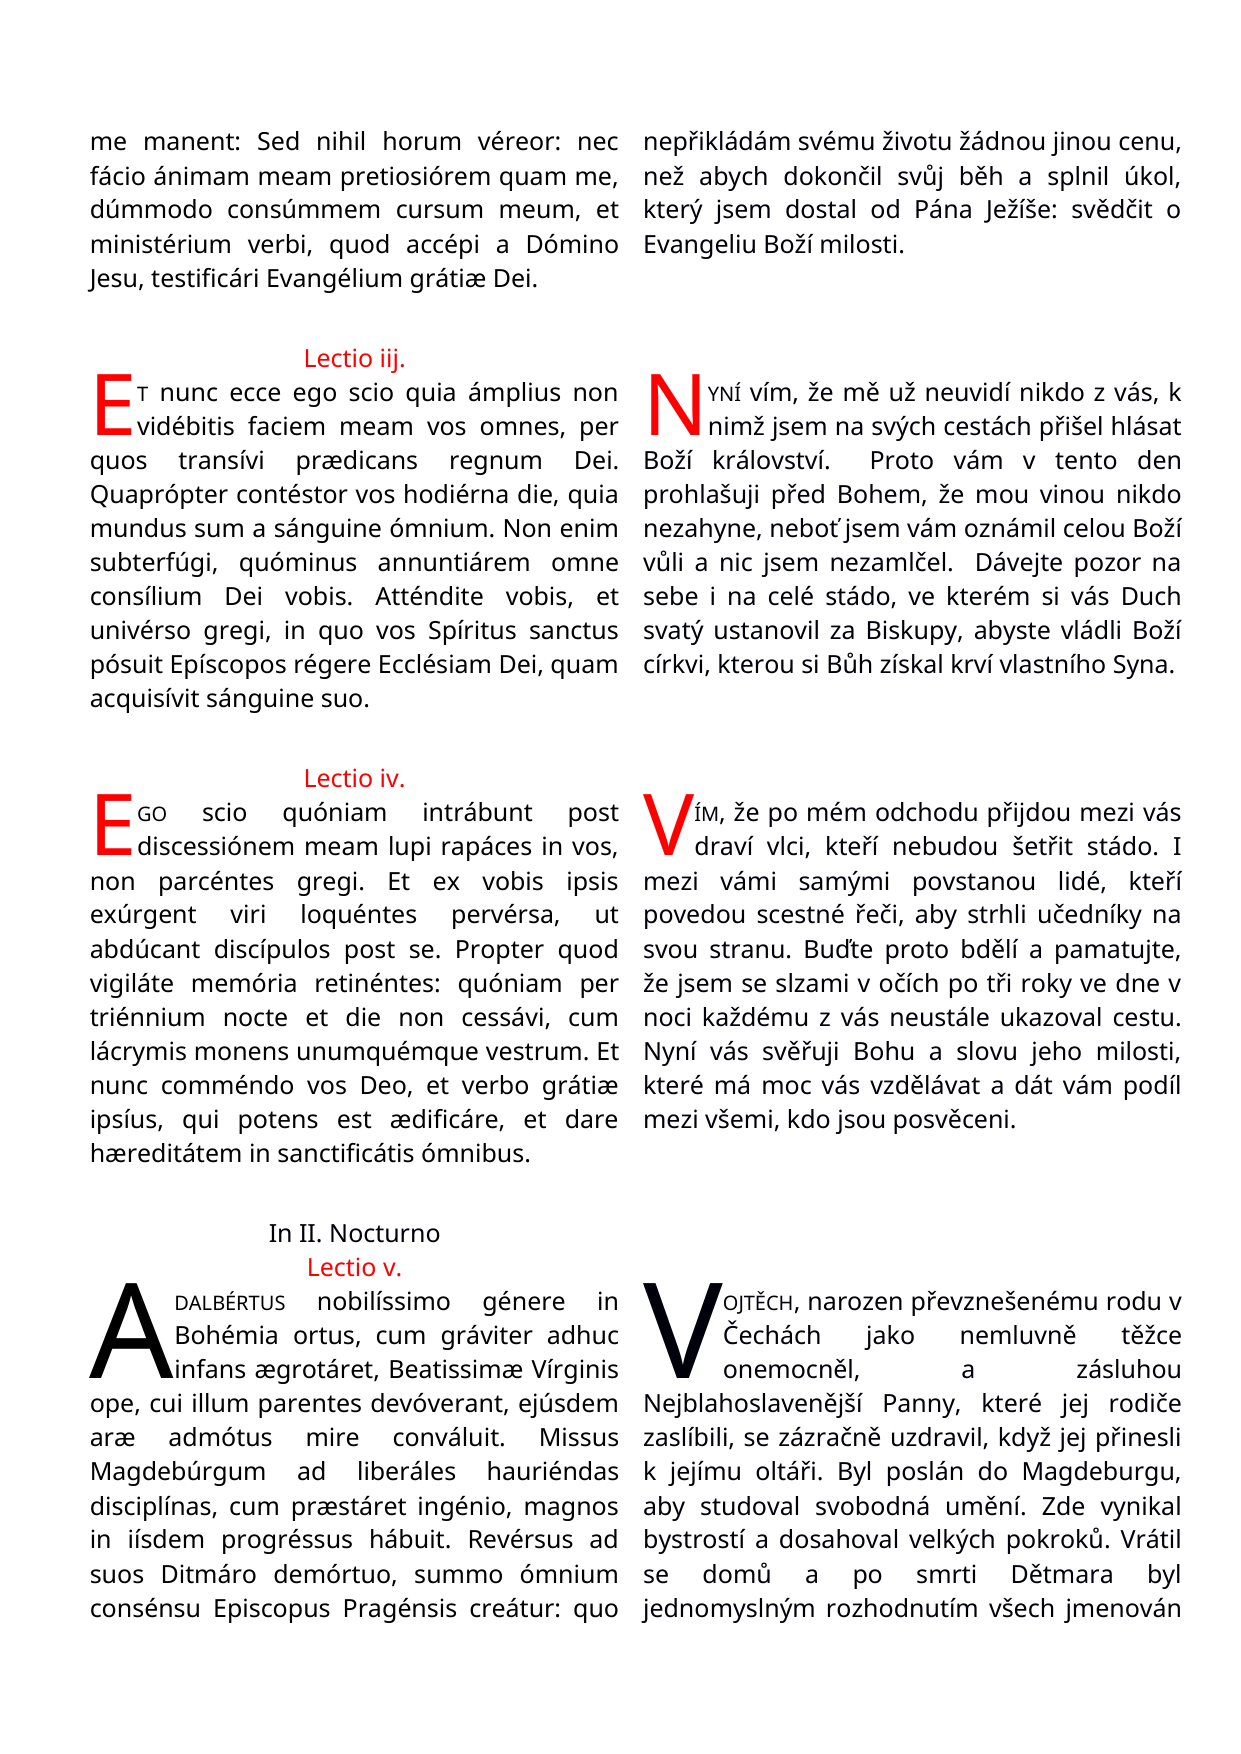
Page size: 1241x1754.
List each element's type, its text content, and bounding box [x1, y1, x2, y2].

table_cell nepřikládám svému životu žádnou jinou cenu, než abych dokončil svůj běh a splnil úkol, který jsem dostal od Pána Ježíše: svědčit o Evangeliu Boží milosti. [631, 118, 1194, 334]
table_cell Lectio iv. Ego scio quóniam intrábunt post discessiónem meam lupi rapáces in vos, non parcéntes gregi. Et ex vobis ipsis exúrgent viri loquéntes pervérsa, ut abdúcant discípulos post se. Propter quod vigiláte memória retinéntes: quóniam per triénnium nocte et die non cessávi, cum lácrymis monens unumquémque vestrum. Et nunc comméndo vos Deo, et verbo grátiæ ipsíus, qui potens est ædificáre, et dare hæreditátem in sanctificátis ómnibus. [78, 755, 631, 1210]
table_cell Vojtěch, narozen převznešenému rodu v Čechách jako nemluvně těžce onemocněl, a zásluhou Nejblahoslavenější Panny, které jej rodiče zaslíbili, se zázračně uzdravil, když jej přinesli k jejímu oltáři. Byl poslán do Magdeburgu, aby studoval svobodná umění. Zde vynikal bystrostí a dosahoval velkých pokroků. Vrátil se domů a po smrti Dětmara byl jednomyslným rozhodnutím všech jmenován [631, 1210, 1194, 1630]
table_cell me manent: Sed nihil horum véreor: nec fácio ánimam meam pretiosiórem quam me, dúmmodo consúmmem cursum meum, et ministérium verbi, quod accépi a Dómino Jesu, testificári Evangélium grátiæ Dei. [78, 118, 631, 334]
table_cell Lectio iij. Et nunc ecce ego scio quia ámplius non vidébitis faciem meam vos omnes, per quos transívi prædicans regnum Dei. Quaprópter contéstor vos hodiérna die, quia mundus sum a sánguine ómnium. Non enim subterfúgi, quóminus annuntiárem omne consílium Dei vobis. Atténdite vobis, et univérso gregi, in quo vos Spíritus sanctus pósuit Epíscopos régere Ecclésiam Dei, quam acquisívit sánguine suo. [78, 334, 631, 755]
table_cell Nyní vím, že mě už neuvidí nikdo z vás, k nimž jsem na svých cestách přišel hlásat Boží království. Proto vám v tento den prohlašuji před Bohem, že mou vinou nikdo nezahyne, neboť jsem vám oznámil celou Boží vůli a nic jsem nezamlčel. Dávejte pozor na sebe i na celé stádo, ve kterém si vás Duch svatý ustanovil za Biskupy, abyste vládli Boží církvi, kterou si Bůh získal krví vlastního Syna. [631, 334, 1194, 755]
table_cell In II. Nocturno Lectio v. Adalbértus nobilíssimo génere in Bohémia ortus, cum gráviter adhuc infans ægrotáret, Beatissimæ Vírginis ope, cui illum parentes devóverant, ejúsdem aræ admótus mire conváluit. Missus Magdebúrgum ad liberáles hauriéndas disciplínas, cum præstáret ingénio, magnos in iísdem progréssus hábuit. Revérsus ad suos Ditmáro demórtuo, summo ómnium consénsu Episcopus Pragénsis creátur: quo in múnere, dum verbo et exémplo gregem pascit, omnes óptimi Antístitis partes implévit. [78, 1210, 631, 1630]
table_cell Vím, že po mém odchodu přijdou mezi vás draví vlci, kteří nebudou šetřit stádo. I mezi vámi samými povstanou lidé, kteří povedou scestné řeči, aby strhli učedníky na svou stranu. Buďte proto bdělí a pamatujte, že jsem se slzami v očích po tři roky ve dne v noci každému z vás neustále ukazoval cestu. Nyní vás svěřuji Bohu a slovu jeho milosti, které má moc vás vzdělávat a dát vám podíl mezi všemi, kdo jsou posvěceni. [631, 755, 1194, 1210]
